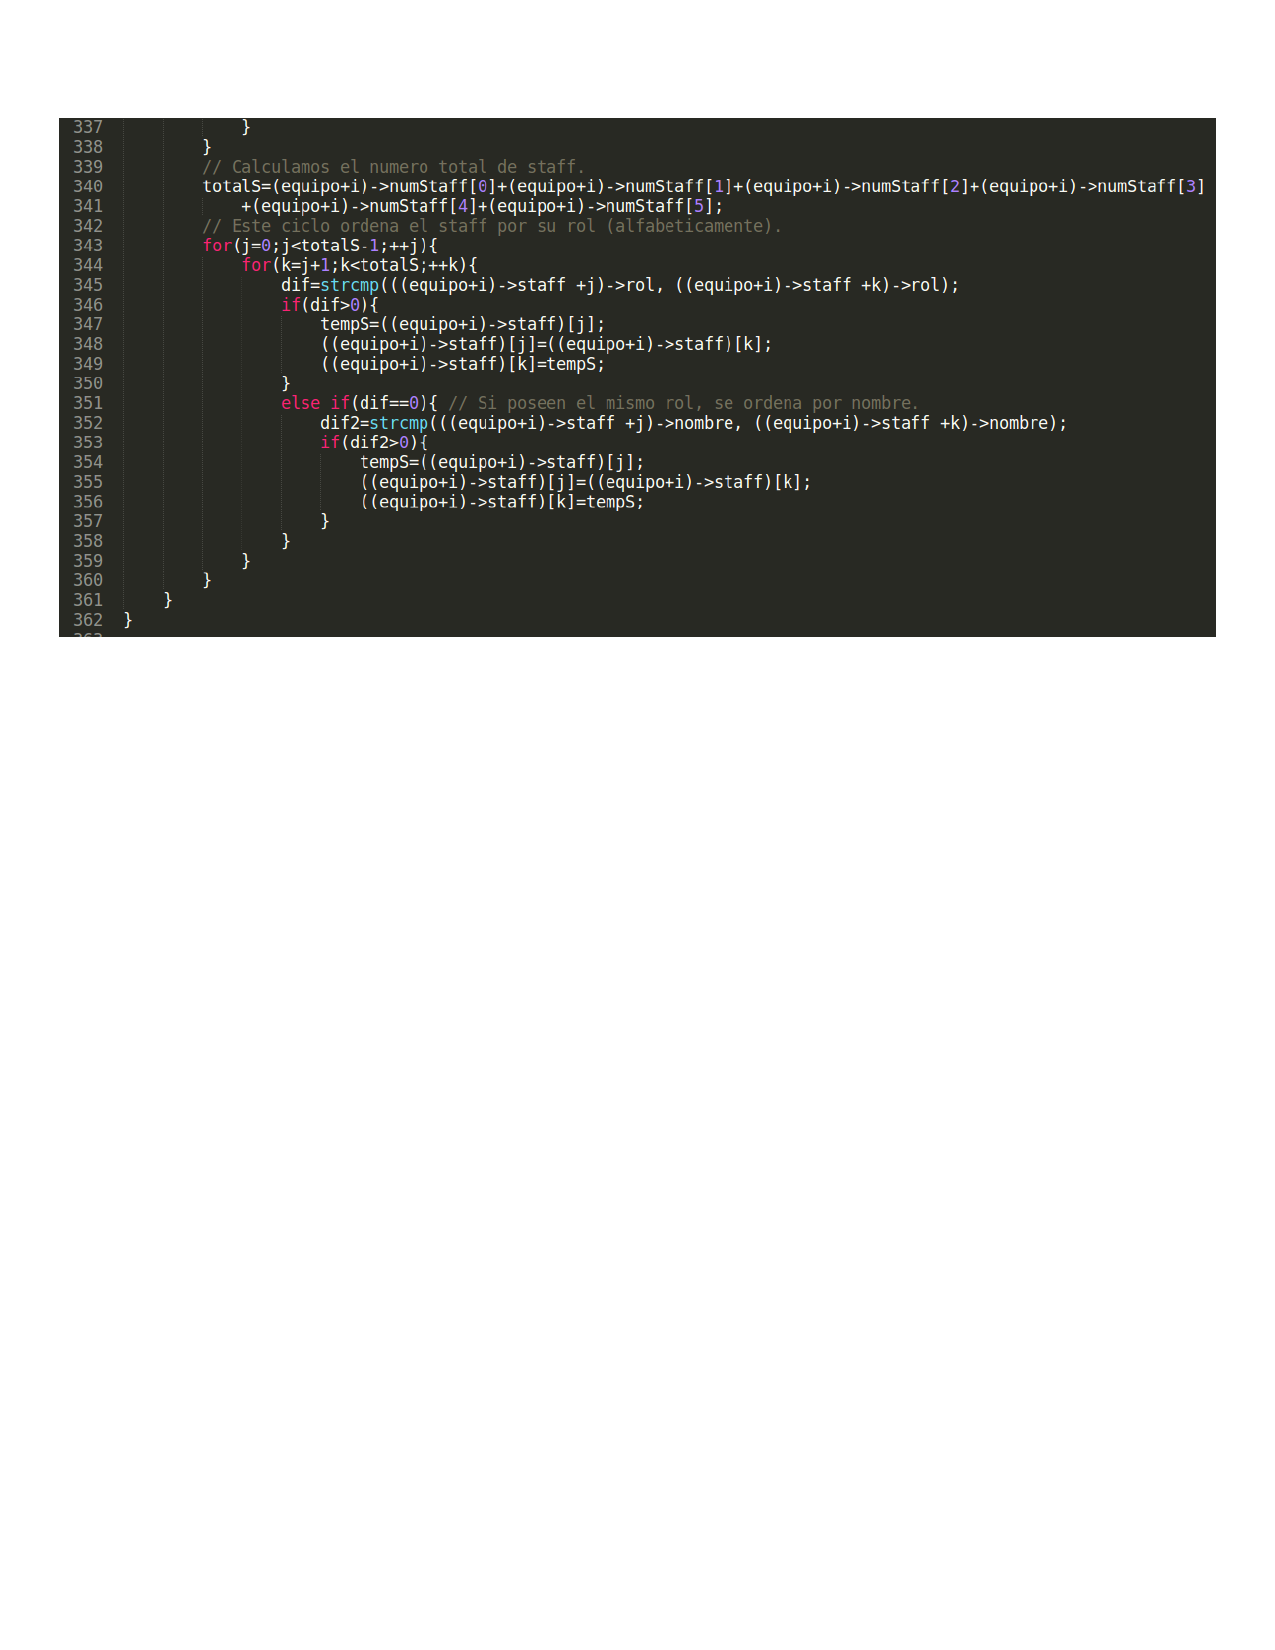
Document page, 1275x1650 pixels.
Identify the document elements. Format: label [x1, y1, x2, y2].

picture [59, 118, 1216, 637]
